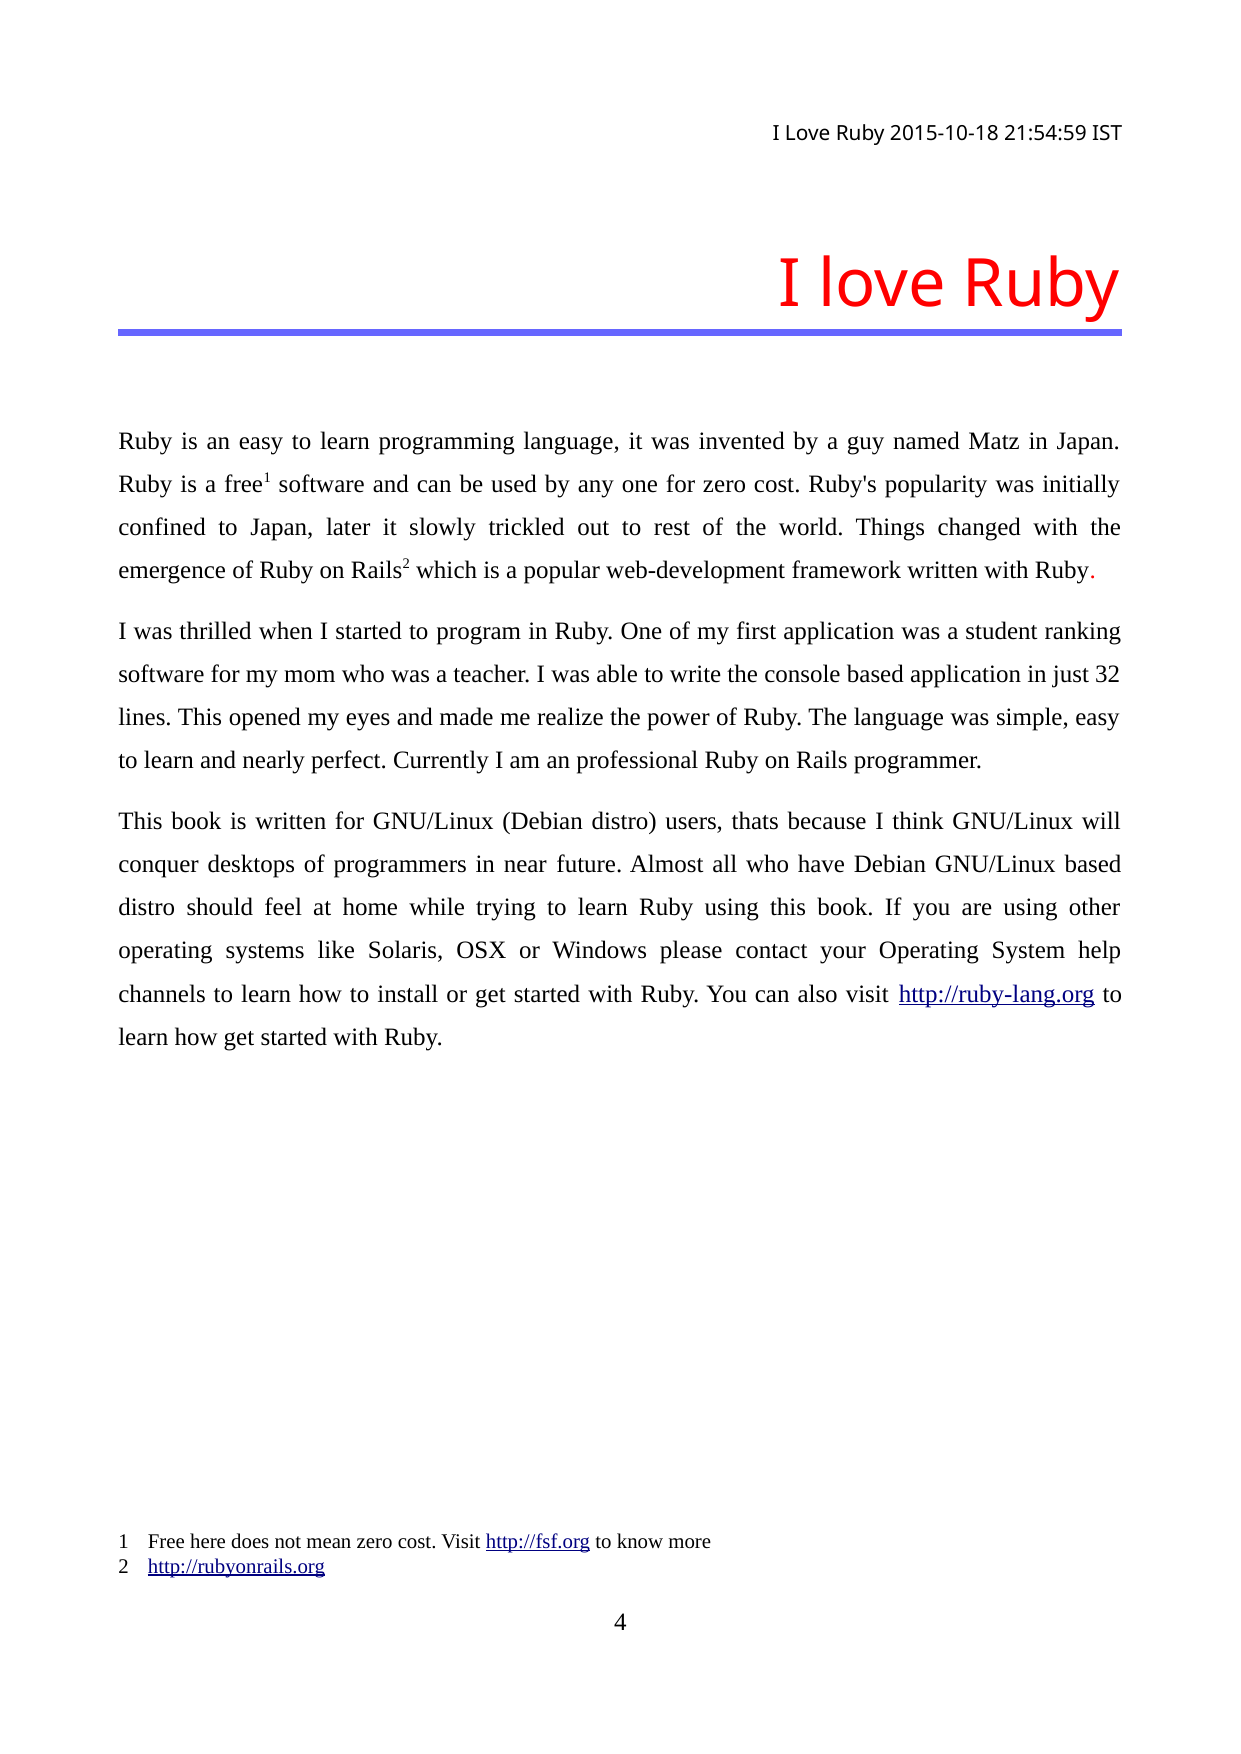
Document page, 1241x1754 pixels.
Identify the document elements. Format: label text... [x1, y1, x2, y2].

text I was thrilled when I started to program in Ruby. One of my first application was a student ranking software for my mom who was a teacher. I was able to write the console based application in just 32 lines. This opened my eyes and made me realize the power of Ruby. The language was simple, easy to learn and nearly perfect. Currently I am an professional Ruby on Rails programmer. [118, 616, 1122, 774]
text This book is written for GNU/Linux (Debian distro) users, thats because I think GNU/Linux will conquer desktops of programmers in near future. Almost all who have Debian GNU/Linux based distro should feel at home while trying to learn Ruby using this book. If you are using other operating systems like Solaris, OSX or Windows please contact your Operating System help channels to learn how to install or get started with Ruby. You can also visit http://ruby-lang.org to learn how get started with Ruby. [118, 806, 1122, 1051]
subtitle I love Ruby [118, 233, 1122, 329]
text Free here does not mean zero cost. Visit http://fsf.org to know more [118, 1529, 1122, 1553]
text Ruby is an easy to learn programming language, it was invented by a guy named Matz in Japan. Ruby is a free software and can be used by any one for zero cost. Ruby's popularity was initially confined to Japan, later it slowly trickled out to rest of the world. Things changed with the emergence of Ruby on Rails which is a popular web-development framework written with Ruby. [118, 426, 1122, 584]
text http://rubyonrails.org [118, 1553, 1122, 1578]
